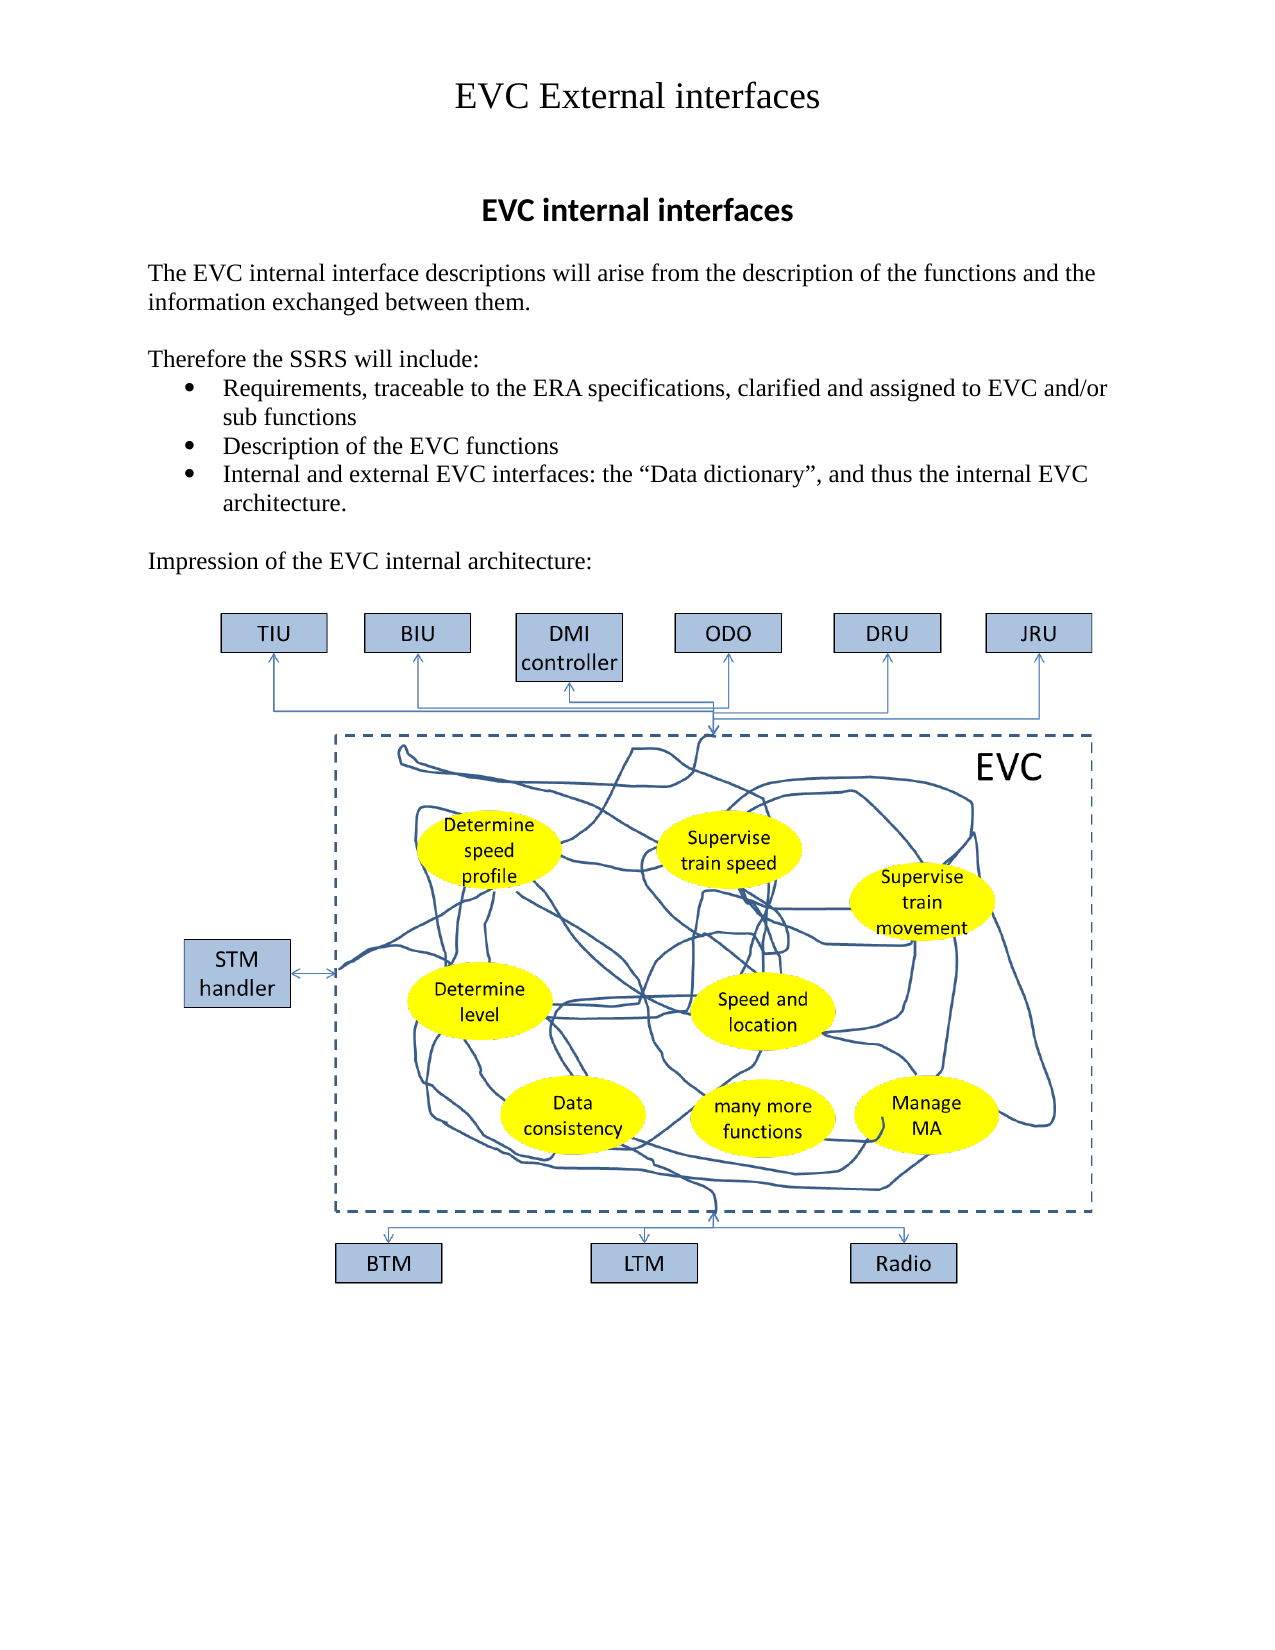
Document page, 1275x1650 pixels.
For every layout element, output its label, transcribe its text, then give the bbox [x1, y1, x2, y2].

subtitle EVC internal interfaces [148, 189, 1127, 229]
list Requirements, traceable to the ERA specifications, clarified and assigned to EVC and/or sub functions [185, 373, 1127, 431]
list Description of the EVC functions [185, 431, 1127, 459]
list Internal and external EVC interfaces: the “Data dictionary”, and thus the internal EVC architecture. [185, 459, 1127, 517]
text Therefore the SSRS will include: [148, 344, 1127, 373]
text The EVC internal interface descriptions will arise from the description of the functions and the information exchanged between them. [148, 258, 1127, 316]
picture [183, 611, 1093, 1292]
text Impression of the EVC internal architecture: [148, 546, 1127, 574]
